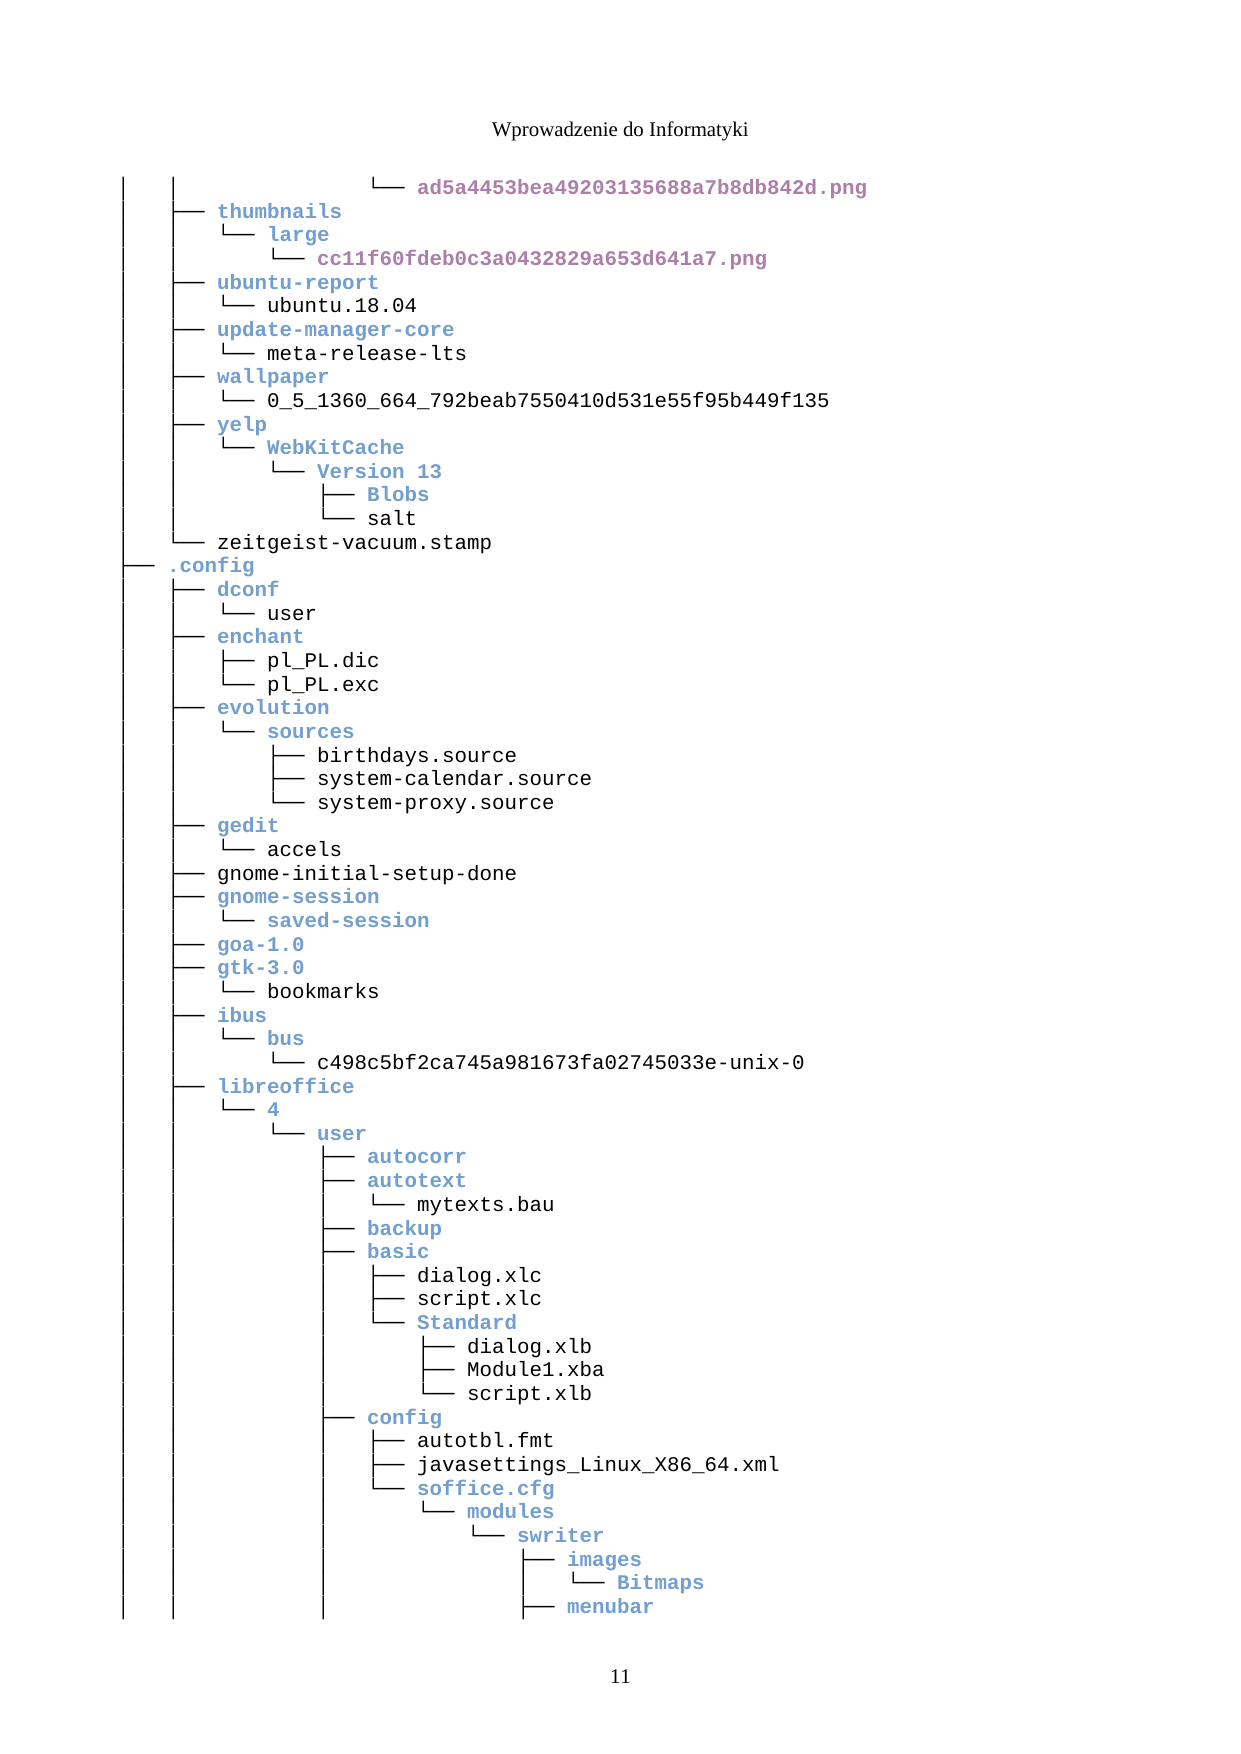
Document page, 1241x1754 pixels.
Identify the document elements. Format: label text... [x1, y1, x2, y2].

table_cell Odpowiednie listingi. ﻿﻿ lewandowski@224626 0 wto gru 04 10:50:27 ~ $ tree -a . ├── .bash_history ├── .bash_logout ├── .bashrc ├── .bashrc.bak ├── .cache │ ├── event-sound-cache.tdb.c498c5bf2ca745a981673fa02745033e.x86_64-pc-linux-gnu │ ├── evolution │ │ ├── addressbook │ │ │ └── trash │ │ ├── calendar │ │ │ └── trash │ │ ├── mail │ │ │ └── trash │ │ ├── memos │ │ │ └── trash │ │ ├── sources │ │ │ └── trash │ │ └── tasks │ │ └── trash │ ├── fontconfig │ │ ├── 0bd3dc0958fa2205aaaa8ebb13e2872b-le64.cache-7 │ │ ├── 158c65c810c0d352a587f5be66058e87-le64.cache-7 │ │ ├── 3047814df9a2f067bd2d96a2b9c36e5a-le64.cache-7 │ │ ├── 4794a0821666d79190d59a36cb4f44b5-le64.cache-7 │ │ ├── 9d2451b1fd30e5bffe8383fd27c35478-le64.cache-7 │ │ ├── a41116dafaf8b233ac2c61cb73f2ea5f-le64.cache-7 │ │ └── CACHEDIR.TAG │ ├── gnome-software │ │ ├── cssresource │ │ │ ├── 5ba0e9b2cc79a8afd469b183a4006929bcc39b00-banner-icon_vWkDBG3.png │ │ │ ├── 77e25ae4433ebd18cceeebee1c05d9ff0e1ef427-banner_32i5K4c.png │ │ │ ├── 7ed6277a9d365314e110e32a746f14aaaee41506-banner_wDoKy9V.png │ │ │ ├── c7b43eafc57a7ea49ad618589251144c4aa04a75-banner-icon_vTuWXrt.png │ │ │ └── f086b7af91273453581758395baa3bd385e2ac41-banner-icon.png │ │ ├── fwupd │ │ │ └── remotes.d │ │ │ └── lvfs │ │ │ ├── metadata.xml.gz │ │ │ └── metadata.xml.gz.asc │ │ ├── icons │ │ │ ├── 03d7afe821e8ef090584c80e62ed44928595ce87-vidcutter.png │ │ │ ├── 05df2e59b062932cbc01d41d30ebb51f50483ae7-icon_w5YGlFC.png │ │ │ ├── 0904c77d45c89301293ba50309ad33ea4b8abfee-supertuxkart-256.png │ │ │ ├── 0969b943845a7ed7e6431176739582f96451fd5f-sublime-text.png │ │ │ ├── 0cda02fb6e328ff19c0b8548b92266b5bc344836-handbrake-jz.png │ │ │ ├── 0d46914ea561fcf57155689d602a0f64c608bf99-mpv.png │ │ │ ├── 12f14b292de6f43f18915f65d83024fcc9414a2c-icon_pZH83e3.png │ │ │ ├── 132ddc6dc4f8b457cc6b4967f834c833116d8232-quadrapassel.svg.png │ │ │ ├── 149852875ad65d76714d7d2aef79065eb202c32d-icon.svg_FEMl3Xb.png │ │ │ ├── 15b0c38ccb8183cec8603033ef52e561a716728d-lindacoin-wallet1.png │ │ │ ├── 1672f032442e08898debddd459bb1d9bc6940e76-256x256_6u0RIUd.png │ │ │ ├── 180e16b12c23fcc24fbc22ca808b3b54133eb07b-urban-terror_vKNyrRA.png │ │ │ ├── 18135ec695f8ec5d2466f5770d03fa64076c6832-256x256_I95tSNJ.png │ │ │ ├── 1956bbffb67582609c583036d5329d529f4ce830-simplenote.png │ │ │ ├── 1a465ddb0ef76e1bac52621e13accaaca0e0dc80-gimp.png │ │ │ ├── 1a57929f3e7375f369454acabb4276ee2e44f3da-LogAnalyzer256.png │ │ │ ├── 1b349316d6805e4f305e4e2d207dad6248bf5a93-LibreOffice-Initial-Artwork-Logo.png │ │ │ ├── 1f25f4f30e71e8f78092a16b04634151356bfe0b-organize-my-files-icon-256x256.png │ │ │ ├── 1fcacb39f7555ac8cf94df5bd7b279fdb174bc03-icon256_f9302jP.png │ │ │ ├── 1fcc170cf7245bb889b1482e6909387eee2b7dd4-app_256.png │ │ │ ├── 1fda18d20714a95e6f3f50b3d1e058b371b147fb-obs-studio.png │ │ │ ├── 207b1b9fe8748896b8e2125f4f626108b2ac6151-Skype.png │ │ │ ├── 2158678056483cc6f1c971c1e9acb5b793771880-logo_17_sm.png │ │ │ ├── 2291aa92d93f8c2d826f4ab85018e126bea5b38e-cr3.png │ │ │ ├── 229bca367be22b55d61004772732725d216a83ab-QOwnNotes.png │ │ │ ├── 23221e9f3f2966856de7f0800a59c7fc7c4526e7-icon256.png │ │ │ ├── 23a83fe8db7a4e5e8fa35569022c4abcc28d3367-icon.svg_Uva1OGE.png │ │ │ ├── 24d2f58b9069927a26b189cb3da4e8dc336c2da0-Noson_1.png │ │ │ ├── 278e8e778ad8e1fe0dae8490068c8717e824a297-9c52b09c736d0683d341c126da62d008.png │ │ │ ├── 295c26f77a4490271b3eafd731d4143089844f7e-bittickerlogo.png │ │ │ ├── 2bb8258b086b2b425c94613be69bff27c15fd1fb-snap_odio_logo.png │ │ │ ├── 2f2395b4d8a2b57671ee66e584ae1a0172426669-1.png │ │ │ ├── 350351602d665158fa996d0b0f06086e1b6e0715-plex-pms-icon.png │ │ │ ├── 39c38c8a33ac407604b8810a2abde32b12667bcd-logo.png │ │ │ ├── 3cb5a014019dc3c144500115a796258d60e0cd0a-SongBuilderColourIcon256.png │ │ │ ├── 3e8292eb4fbe7be80653936d923dffea0a098beb-Icon.ico.png │ │ │ ├── 3ed171f54802c784d5b5a49ef91ece96718658aa-vlc.png │ │ │ ├── 40769f96103307f1f6eb0d320bcb23e097528da9-subsonic_logo3.png │ │ │ ├── 412db2ed1cbe07a563978ef23c55f24f0ee65c3b-bitcoin256.png │ │ │ ├── 43f04170ee039e1b52420bfc3e5abdc79145c90b-icon_14.png │ │ │ ├── 45793708ff0073e861e40099fa665aec365a898f-icon_app256_1.png │ │ │ ├── 4a89c170f41f73aecd8dafd4176f828ece31dcf9-cncra.png │ │ │ ├── 4bc048c2d6ab0bb70d6b4961a4796c9c6cb87373-smartscreen_256x256.png │ │ │ ├── 4d4f675c017312c82841d0146f5d81578922aaa5-iRASPA-icon-512x512.png │ │ │ ├── 4d8c1fd87e2f5b4e6c6171cbfe2279fd744858b5-b8a85a31-MicroK8s_SnapStore_icon.png │ │ │ ├── 4e763d64d7d04a3b072fcb90e3798530916c6b8a-spotify-linux-256.png │ │ │ ├── 5109d810a50eccc2668301c40b58c45104d2b426-rubymine.ico.png │ │ │ ├── 52b12dbe5968cd5bcab32b76a281c702255ec179-heimer.png │ │ │ ├── 5300e60d47b303e7bd74b1d4d086ab59fda4429d-icon_i1tlvPA.png │ │ │ ├── 56a5db00f697593b8fef9e80ba6889cf2b435800-256px-Scummvm_icon.svg.png │ │ │ ├── 56a7fe4a0819f942c28843cf0183354b133bab86-Powershell_black.ico.png │ │ │ ├── 5be6b88dfcb10967f2a8b0f40efa60bb3134ce8c-Group_1_1.png │ │ │ ├── 5c022d3d84c2a3da90749effc2f5edd4acf357d2--NNP9RC0.png │ │ │ ├── 6152d2f7ea6415f0993eedb0c1d9673397a23466-boa.png │ │ │ ├── 61e7ecde9f33cf768bce16a5d7135865d793805a-opera_DrRnkh0.png │ │ │ ├── 6495eebc301f5c373d005a423eab05d966a71be2-notepad-plus-plus.png │ │ │ ├── 65447830a2597a74a3c007613e802b9183042eb0-hexchat.svg.png │ │ │ ├── 6631ad272f96cf93734953f85a9cb8d7ba948ac1-icon.svg_wMvJ4rV.png │ │ │ ├── 689d3aa1d3f6f0f5914289b309ecf4daf6ca3487-mscore.svg.png │ │ │ ├── 68e92fd32568c0d72561f7da21e8c20d6adbf0c3-discographer-icon-256.png │ │ │ ├── 6cc8007614a557fe7009ddb3d63327130069ac39-tome.png │ │ │ ├── 6d33536562fa2accc6ef9e94fb5c45121da578e2-torlogo.png │ │ │ ├── 6f8a84ebd508d551dd77820afb32c9d2dfb9a1a4-brave-256px.png │ │ │ ├── 7172c35f9999131b024d7239ed874cbf2229bf79-shotcut-logo-256x256_1.png │ │ │ ├── 747a05759313a8db1610a6a873df48bd4c74a843-eog.png │ │ │ ├── 754ad5e87c497016f04419460703a8e7dbfee73e-bitcoin256_pshFiKg.png │ │ │ ├── 77061189b4837ceff1a9ea6bd53eb469a0bcfca4-xnview256.png │ │ │ ├── 7ac77d66878d76986ac510bd4c0fb93b4d1d3332-micropolis.png │ │ │ ├── 7ce1db1fd294423284f45bda543ebd9fef07614b-256x256.png │ │ │ ├── 8216801894cf8fa46b8ea30cc5fe3e74f899a989-icon_Cwzljtp.png │ │ │ ├── 830e5e1c9d02cee5b9d99dbf249466810e517fad-icon_app256_6.png │ │ │ ├── 86ecaa051811a0890573a6fce0324b2989d8e1ed-icon_8EiVfvl.png │ │ │ ├── 870d9134fd44853e4711a3a224e289b7cbdc209b-reden_logo_transparent_256px.png │ │ │ ├── 87641bcc945147e68363c9e4730b6e8f82303f82-icon_9.png │ │ │ ├── 87b9161d12dcafb45a174744e27b481236d0e6ad-warzone2100.large.png │ │ │ ├── 891a1e7e827c2803ca262026dfe86a88c42ba2d6-vestin.png │ │ │ ├── 8af67c6b6f66b1ef71682800bfa123f6b9675a88-logo_-_256px.png │ │ │ ├── 8c409c1f5dcdf083035122a12b8991a919dac696-icon.svg_7Eenexu.png │ │ │ ├── 8d3c27b9815ab956fb39b1f2c168bffddd277320-icon_CE_256_2Qe5uEl.png │ │ │ ├── 8f70ba7e918a61477b7d1f6b54349373141495a4-hiri-logo-256.png │ │ │ ├── 916fedaded3104390b1dc32608a299072e6bd34e-Instagraph.png │ │ │ ├── 91884d85ad89b0e6873645c4132e2ab3a2e2100a-256x256.png │ │ │ ├── 934d15b554644f1b204ddad21c7ed8a8195fd741-sdlpop.png │ │ │ ├── 96b90347fc5d2047122de8f3034239b0d259ed66-org.remmina.Remmina.png │ │ │ ├── 980f324e76f4fe70e6980bde9844080a1b8d48ee-photoscape-256x256.png │ │ │ ├── 9878b4b2d44a871fb9795d20e6d0b36cb972ec4b-xd.png │ │ │ ├── 9979f7034eaf0bd578735aa342ada0e18693f471-smalltextpad.png │ │ │ ├── 9a2416be9513b0183e00ef958e0c8d38892b1109-mars-256_etORXwv.png │ │ │ ├── 9bd5805edd619f40eab375e7b7a0cee31aec827e-256x256.png │ │ │ ├── 9ccc148c89267997824268c0cfc8566058708ba5-cumulonimbus.png │ │ │ ├── 9ea65409a2badb433cfed68f01cce6c4bdc41d08-icon_5.png │ │ │ ├── 9f46eb99bb9da06b6ab9c8e19457d44bcce207f3-code-256px_yXmjUSe.png │ │ │ ├── 9ffe029cdb21b9d2d99c60e2e7369fde489b4461-logo-icon-002.png │ │ │ ├── a00543e4420857f2febaa20cf577c159f201e036-icon256.png │ │ │ ├── a1cac3c7e6b42016b6803217f6de13632ef004ec-mkvtoolnix_logo.png │ │ │ ├── a3444929feadbed406748c7b0f0d7dc38b9eb22f-icon.svg_1.png │ │ │ ├── a58035177eaa46bf9c6ea492c8a31fd8cd1436ef-256x256_bLkzrbB.png │ │ │ ├── addafd7db48946cd7a21e095d0e2325dbb6df65f-icon.svg.png │ │ │ ├── af7e8dcf72ce0e9af353fece1d336b1bd71c5866-ubuntu-login.png │ │ │ ├── b16c6cbec2c84e851a7490821964dcbf5a0daafe-icon_256x256_6tATclo.png │ │ │ ├── b68ec1a6d9bac7b89ca58e92629ba512c11033aa-icon_3.png │ │ │ ├── b76c939b5187194e1abf0979b9642bd4c08eca01-auryo.png │ │ │ ├── b8ca3e3d8292bea6fd39b05319f313d956e2c054-poddr_logo.png │ │ │ ├── ba2740d47e8cf02e2f3a4f1583c3f946e5c18df8-foobar2000.png │ │ │ ├── bb09826e06999e558434b7f8b0cc2f13ac0fc275-256-GTK_logo.png │ │ │ ├── bc17db32bccaa647457037318122e17e6fd37e9b-logo256.png │ │ │ ├── bd1e13331b78ac2bdc1ac3986ea486402d24be50-rsz_android_studio_icon.png │ │ │ ├── be07abd6cca13e725106af9a5514da02ce14292b-transitions256_eqtywYk.png │ │ │ ├── c0cac08604a88607cc63b6dbf459dcc422c5c729-codebreakers.png │ │ │ ├── c1c57dce47444eb8def4673787e3bb080b7b048d-teatime.svg.png │ │ │ ├── c231dd718a0e5e282ca5a38df074a0483fa39a3b-accessories-calculator.png │ │ │ ├── c23b17ab44a60e90ca1d3850ef6a7476799ae142-icon_24.png │ │ │ ├── c30b2ac15f5f0801e7a3943d2d09ca71bd1efa67-BlenderDesktopLogo.png │ │ │ ├── c8a3495bf18147e89e91572d9c88727d8dfc2fc5-icon256.png │ │ │ ├── c99f277e3dd19157483ddfc205b82d95021329b9-openra.png │ │ │ ├── caf535605564d53740f263fc37b2c710f97624ea-jgalaxian.png │ │ │ ├── cce3c494341bf36f5439cbdd344b24b196b58cd1-256.png │ │ │ ├── d069678d79426f4d5786a8b2c4c015960aa92dc2-icon_5rArdFv.png │ │ │ ├── d70c34d85dc5cb7b38c39f1f3a9b03fc4877068f-ffmpeg_LvkKa6R.png │ │ │ ├── d855f349bfad3ffa9881ca041d65b28eb2b1536d-slack.png │ │ │ ├── d921c79c2a5f6a5cd92846701bcb693ac2799031-livetuner.png │ │ │ ├── daf18640a635eb417f3b0395d4ee018843650531-256x256_S1sji6d.png │ │ │ ├── dc7169d1c6b74c7e730cfccc622f8fafa0861b9d-discord.png │ │ │ ├── dea56864b753381987084f5e028e8b73e9722716-xonotic_256x.png │ │ │ ├── defc628690059e0b1e4082017c13270505d25cf0-icon_XdsF8vs.png │ │ │ ├── df2ff3bd987cc5fe8a0aba62e49ef0dc5c7649ac-class.png │ │ │ ├── dfa047abfb120ba0c558028092d476ad94306a2d-Logo_256x256_V9U8HGs.png │ │ │ ├── e0b250bcdf4ae2411c2203f5973069b5f89e4382-256x256.png │ │ │ ├── e18daa987198ede1deaa97c7e845fc93f800c7b5-gifcurry-icon-256x256.png │ │ │ ├── e1bb2cdfdb36efdc82ccdec09dfca06961e063f1-icon_IzCN8xA.png │ │ │ ├── e30f1348a8a0e4c73bbf152f927275c3801a7cbf-icon_l8OdzU6.png │ │ │ ├── e55e08cc0c673511e8027cf01b6078046e434b1a-icon_dark.ico.png │ │ │ ├── e7be031972ba84813014b5fb9d634e7da6f47b70-logo.256x256.png │ │ │ ├── e8a697d257dab3df8c4d4db167fc9d5fafe2224d-Skype.png │ │ │ ├── ee935120375b538e93f7489ed7288d1ad6375b75-inkscape.png │ │ │ ├── f0be78cfcfacf981acfc7ba2cbababfabd2e74ed-music_icon-24.svg.png │ │ │ ├── f0fd7a34e8a0054aafb85f41457372103821e25b-gpmdp.png │ │ │ ├── f36a897ce58dcaf3c5b723c53f321f68a75a51b7-icon.ico.png │ │ │ ├── f53de11b2ed4541d9b5ebddbbd696756d588cfeb-oh-my-giraffe_256.png │ │ │ ├── f5dc97838f65c3e020c5a7b1894ffda7c354277d-zenkit-small.png │ │ │ ├── f64b67ad6e17f53cdbb8d82309b3cc34b6c59803-chromium-browser.png │ │ │ ├── f7806e33e5735b95040f9f6719b890ada4b066a3-domotz.png │ │ │ └── f9ae1fb5dec311e7d0c6771c2ee10ca3f6265ad0-clementine.png │ │ └── shell-extensions │ │ ├── gnome.json │ │ └── gnome.json.6N5WSZ │ ├── gstreamer-1.0 │ │ └── registry.x86_64.bin │ ├── ibus │ │ └── bus │ │ └── registry │ ├── ibus-table │ ├── libgweather │ ├── mc │ │ └── Tree │ ├── mozilla │ │ └── firefox │ │ └── rzimclff.default │ │ ├── cache2 │ │ │ ├── doomed │ │ │ │ └── 1074385640 │ │ │ └── entries │ │ │ ├── 047BBB477F47CB2839E1D13BB29A084CD99DF88E │ │ │ ├── 05582FF5C196A4485F189490FEC9ECEA0890DA32 │ │ │ ├── 0A6B7DA4ABCB5CB251BBCCA304F7CAA4B5DD2A8E │ │ │ ├── 0EDDF8C091E2FED62E44BEDDDC1723F5BF38FE4F │ │ │ ├── 0FEBD8BDBFAC8B82791945DC7E04F675419B2F42 │ │ │ ├── 156E12DD60F1A0FC7A59E111271607CE915286FC │ │ │ ├── 1679441B8AA7B4D31717C773CC4E86A25B37532B │ │ │ ├── 1CB1008356713318DB96E7DE28BCA954FF9857FA │ │ │ ├── 1E6067CDAD71758924FA39E963270D21BDDCB238 │ │ │ ├── 2264F1CF03C0DF995ABACB89BED22E1CB1E094AF │ │ │ ├── 22DAC3D37DF81B4B526863FB501556D2C6856143 │ │ │ ├── 25FCAA86CF448D2943B56A5788C3C21E5EA8DBC4 │ │ │ ├── 3DE6C10C5D4593CB941E39B8B4812A8094EFED37 │ │ │ ├── 51773494E144DDFFDB9A09844FF395DF5606B426 │ │ │ ├── 5967D4673EFC2098EA8D1FD232C9A4D1ECF6099B │ │ │ ├── 59E50D1CB9E0E86EB6EF8853092D84D15028B148 │ │ │ ├── 5C3B1B4A3AF3BDDFB5E032BA9BA685FAE38E7418 │ │ │ ├── 5E4954707B44E5A4B4ACF5F22B52219A1DCA477F │ │ │ ├── 605D0901902948AC5446E39C968878713A554AEF │ │ │ ├── 6509930F4539DB79DA356F2C5D01976D46756302 │ │ │ ├── 68B1EB9E09D4BD74CA7A9C1BB118BE821BD39E93 │ │ │ ├── 698AC159A6BCBA0D13FE6F10F1A38E498F826F33 │ │ │ ├── 7A4BF49BBB646E0B261E9250111B92EFC1496A6B │ │ │ ├── 7A8D3A9360CC37F0AD80962D4AEA72B6D0F0B2B3 │ │ │ ├── 7D909C26FECC24BC7415ED64B3E8879A6CD4C2A4 │ │ │ ├── 89DBE1DF558BB8439E2062ECC3272086F2E3FF1F │ │ │ ├── 96E3CDF8FA4A0DCBB81F0A922B22FED61FC7D2FB │ │ │ ├── A2A7AB2B3557C13B2E9DF69785D909486757A041 │ │ │ ├── A698B6CF98F43F9B0EE1C1DAF3F2CB9BFF09A47C │ │ │ ├── AAFFADD00D03ACB41756DEFF0D1E891A94EF4619 │ │ │ ├── AC5E012C1887C7B691A8EA00C4E754025E25C235 │ │ │ ├── B0DD178A11131E48E4990A279306A0B674B34383 │ │ │ ├── B7DB036074231ACC212F58CA5B8AF0545A418060 │ │ │ ├── B9BDAADBD508FF1E45172BF29CB8ACC8BCF9F81A │ │ │ ├── BD2F55B96136CECEE8B94C08221461078A6B2C0D │ │ │ ├── BD75785200C0E1E894D78880C72AC03D1B02A575 │ │ │ ├── C8A1A01286550B8E90AADECA27459B0FEC69440E │ │ │ ├── DAD0A8ABD2570D1336A1D4E0DEDF97BCB18EB6A8 │ │ │ ├── E21F074DBAD1CB7994F383C419228B689766FB1C │ │ │ ├── E325B486B777C14C29762600D998974140F8FD34 │ │ │ ├── E7EAFD1748127CEAA48DCDD05E7998E3CAA95B8C │ │ │ ├── F43FDC88E255BF651C4C4EC83848199E9FB35D32 │ │ │ ├── F8AC72083E334F70A553AE68455FBDF0E65C5221 │ │ │ └── FDF0D7419BF494B8BD7B889145701603DAA03832 │ │ ├── OfflineCache │ │ │ └── index.sqlite │ │ ├── safebrowsing │ │ │ ├── allow-flashallow-digest256.pset │ │ │ ├── allow-flashallow-digest256.sbstore │ │ │ ├── base-track-digest256.pset │ │ │ ├── base-track-digest256.sbstore │ │ │ ├── block-flash-digest256.pset │ │ │ ├── block-flash-digest256.sbstore │ │ │ ├── block-flashsubdoc-digest256.pset │ │ │ ├── block-flashsubdoc-digest256.sbstore │ │ │ ├── except-flashallow-digest256.pset │ │ │ ├── except-flashallow-digest256.sbstore │ │ │ ├── except-flash-digest256.pset │ │ │ ├── except-flash-digest256.sbstore │ │ │ ├── except-flashsubdoc-digest256.pset │ │ │ ├── except-flashsubdoc-digest256.sbstore │ │ │ ├── google4 │ │ │ ├── mozplugin-block-digest256.pset │ │ │ ├── mozplugin-block-digest256.sbstore │ │ │ ├── mozstd-trackwhite-digest256.pset │ │ │ ├── mozstd-trackwhite-digest256.sbstore │ │ │ ├── test-block-simple.pset │ │ │ ├── test-block-simple.sbstore │ │ │ ├── test-harmful-simple.pset │ │ │ ├── test-harmful-simple.sbstore │ │ │ ├── test-malware-simple.pset │ │ │ ├── test-malware-simple.sbstore │ │ │ ├── test-phish-simple.pset │ │ │ ├── test-phish-simple.sbstore │ │ │ ├── test-track-simple.pset │ │ │ ├── test-track-simple.sbstore │ │ │ ├── test-trackwhite-simple.pset │ │ │ ├── test-trackwhite-simple.sbstore │ │ │ ├── test-unwanted-simple.pset │ │ │ └── test-unwanted-simple.sbstore │ │ ├── startupCache │ │ │ ├── scriptCache.bin │ │ │ ├── scriptCache-child.bin │ │ │ ├── startupCache.8.little │ │ │ ├── urlCache.bin │ │ │ └── webext.sc.lz4 │ │ └── thumbnails │ │ └── ad5a4453bea49203135688a7b8db842d.png │ ├── thumbnails │ │ └── large │ │ └── cc11f60fdeb0c3a0432829a653d641a7.png │ ├── ubuntu-report │ │ └── ubuntu.18.04 │ ├── update-manager-core │ │ └── meta-release-lts │ ├── wallpaper │ │ └── 0_5_1360_664_792beab7550410d531e55f95b449f135 │ ├── yelp │ │ └── WebKitCache │ │ └── Version 13 │ │ ├── Blobs │ │ └── salt │ └── zeitgeist-vacuum.stamp ├── .config │ ├── dconf │ │ └── user │ ├── enchant │ │ ├── pl_PL.dic │ │ └── pl_PL.exc │ ├── evolution │ │ └── sources │ │ ├── birthdays.source │ │ ├── system-calendar.source │ │ └── system-proxy.source │ ├── gedit │ │ └── accels │ ├── gnome-initial-setup-done │ ├── gnome-session │ │ └── saved-session │ ├── goa-1.0 │ ├── gtk-3.0 │ │ └── bookmarks │ ├── ibus │ │ └── bus │ │ └── c498c5bf2ca745a981673fa02745033e-unix-0 │ ├── libreoffice │ │ └── 4 │ │ └── user │ │ ├── autocorr │ │ ├── autotext │ │ │ └── mytexts.bau │ │ ├── backup │ │ ├── basic │ │ │ ├── dialog.xlc │ │ │ ├── script.xlc │ │ │ └── Standard │ │ │ ├── dialog.xlb │ │ │ ├── Module1.xba │ │ │ └── script.xlb │ │ ├── config │ │ │ ├── autotbl.fmt │ │ │ ├── javasettings_Linux_X86_64.xml │ │ │ └── soffice.cfg │ │ │ └── modules │ │ │ └── swriter │ │ │ ├── images │ │ │ │ └── Bitmaps │ │ │ ├── menubar │ │ │ ├── popupmenu │ │ │ ├── statusbar │ │ │ └── toolbar │ │ ├── database │ │ │ ├── biblio │ │ │ │ ├── biblio.dbf │ │ │ │ └── biblio.dbt │ │ │ └── biblio.odb │ │ ├── extensions │ │ │ ├── buildid │ │ │ ├── bundled │ │ │ │ ├── lastsynchronized │ │ │ │ └── registry │ │ │ │ ├── com.sun.star.comp.deployment.bundle.PackageRegistryBackend │ │ │ │ ├── com.sun.star.comp.deployment.component.PackageRegistryBackend │ │ │ │ ├── com.sun.star.comp.deployment.configuration.PackageRegistryBackend │ │ │ │ │ └── backenddb.xml │ │ │ │ ├── com.sun.star.comp.deployment.executable.PackageRegistryBackend │ │ │ │ ├── com.sun.star.comp.deployment.help.PackageRegistryBackend │ │ │ │ │ └── backenddb.xml │ │ │ │ ├── com.sun.star.comp.deployment.script.PackageRegistryBackend │ │ │ │ └── com.sun.star.comp.deployment.sfwk.PackageRegistryBackend │ │ │ ├── shared │ │ │ │ ├── lastsynchronized │ │ │ │ └── registry │ │ │ │ ├── com.sun.star.comp.deployment.bundle.PackageRegistryBackend │ │ │ │ ├── com.sun.star.comp.deployment.component.PackageRegistryBackend │ │ │ │ ├── com.sun.star.comp.deployment.configuration.PackageRegistryBackend │ │ │ │ │ └── backenddb.xml │ │ │ │ ├── com.sun.star.comp.deployment.executable.PackageRegistryBackend │ │ │ │ ├── com.sun.star.comp.deployment.help.PackageRegistryBackend │ │ │ │ │ └── backenddb.xml │ │ │ │ ├── com.sun.star.comp.deployment.script.PackageRegistryBackend │ │ │ │ └── com.sun.star.comp.deployment.sfwk.PackageRegistryBackend │ │ │ └── tmp │ │ │ ├── extensions │ │ │ └── registry │ │ │ ├── com.sun.star.comp.deployment.bundle.PackageRegistryBackend │ │ │ ├── com.sun.star.comp.deployment.component.PackageRegistryBackend │ │ │ ├── com.sun.star.comp.deployment.configuration.PackageRegistryBackend │ │ │ │ └── backenddb.xml │ │ │ ├── com.sun.star.comp.deployment.executable.PackageRegistryBackend │ │ │ ├── com.sun.star.comp.deployment.help.PackageRegistryBackend │ │ │ │ └── backenddb.xml │ │ │ ├── com.sun.star.comp.deployment.script.PackageRegistryBackend │ │ │ └── com.sun.star.comp.deployment.sfwk.PackageRegistryBackend │ │ ├── gallery │ │ │ ├── sg30.sdv │ │ │ └── sg30.thm │ │ ├── pack │ │ │ ├── autotext │ │ │ │ └── mytexts.pack │ │ │ ├── basic │ │ │ │ ├── dialog.pack │ │ │ │ ├── script.pack │ │ │ │ └── Standard │ │ │ │ ├── dialog.pack │ │ │ │ ├── Module1.pack │ │ │ │ └── script.pack │ │ │ ├── config │ │ │ │ ├── autotbl.pack │ │ │ │ └── javasettings_Linux_X86_64.pack │ │ │ ├── database │ │ │ │ ├── biblio │ │ │ │ │ └── biblio.pack │ │ │ │ └── biblio.pack │ │ │ ├── ExtensionInfo.pack │ │ │ └── registrymodifications.pack │ │ ├── psprint │ │ ├── registrymodifications.xcu │ │ └── uno_packages │ │ └── cache │ │ ├── log.txt │ │ ├── registry │ │ │ ├── com.sun.star.comp.deployment.bundle.PackageRegistryBackend │ │ │ ├── com.sun.star.comp.deployment.component.PackageRegistryBackend │ │ │ ├── com.sun.star.comp.deployment.configuration.PackageRegistryBackend │ │ │ │ └── backenddb.xml │ │ │ ├── com.sun.star.comp.deployment.executable.PackageRegistryBackend │ │ │ ├── com.sun.star.comp.deployment.help.PackageRegistryBackend │ │ │ │ └── backenddb.xml │ │ │ ├── com.sun.star.comp.deployment.script.PackageRegistryBackend │ │ │ └── com.sun.star.comp.deployment.sfwk.PackageRegistryBackend │ │ └── uno_packages │ ├── mc │ │ └── ini │ ├── nautilus │ │ ├── desktop-metadata │ │ ├── desktop-metadata.0FW8SZ │ │ └── search-metadata │ ├── pulse │ │ ├── c498c5bf2ca745a981673fa02745033e-card-database.tdb │ │ ├── c498c5bf2ca745a981673fa02745033e-default-sink │ │ ├── c498c5bf2ca745a981673fa02745033e-default-source │ │ ├── c498c5bf2ca745a981673fa02745033e-device-volumes.tdb │ │ ├── c498c5bf2ca745a981673fa02745033e-stream-volumes.tdb │ │ └── cookie │ ├── totem │ │ └── state.ini │ ├── update-notifier │ ├── user-dirs.dirs │ ├── user-dirs.locale │ └── yelp ├── Dokumenty ├── examples.desktop ├── .gnupg │ ├── private-keys-v1.d │ ├── pubring.kbx │ └── trustdb.gpg ├── .ICEauthority ├── .lesshst ├── .local │ └── share │ ├── app-info │ │ └── xmls │ │ └── extensions-web.xml │ ├── applications │ ├── evolution │ │ ├── addressbook │ │ │ ├── system │ │ │ │ ├── contacts.db │ │ │ │ └── photos │ │ │ └── trash │ │ ├── calendar │ │ │ ├── system │ │ │ │ └── calendar.ics │ │ │ └── trash │ │ ├── mail │ │ │ └── trash │ │ ├── memos │ │ │ └── trash │ │ └── tasks │ │ └── trash │ ├── gnome-settings-daemon │ │ └── input-sources-converted │ ├── gnome-shell │ │ └── application_state │ ├── gnome-software │ │ └── ubuntu-reviews.db │ ├── grilo-plugins │ │ ├── grl-bookmarks.db │ │ ├── grl-metadata-store.db │ │ └── grl-thetvdb.db │ ├── gvfs-metadata │ │ ├── admin: │ │ ├── admin:-4ac1a3a3.log │ │ ├── home │ │ ├── home-1cad4aeb.log │ │ ├── root │ │ ├── root-0271814c.log.ZXN9RZ │ │ ├── root.7NNBSZ │ │ └── root-9970998d.log │ ├── ibus-table │ ├── icc │ │ └── edid-6435075edfb8bdd1b166addde611506b.icc │ ├── keyrings │ │ ├── login.keyring │ │ └── user.keystore │ ├── mc │ │ └── history │ ├── nano │ ├── nautilus │ │ └── scripts │ ├── recently-used.xbel │ ├── session_migration-ubuntu │ ├── sounds │ ├── totem │ ├── Trash │ │ ├── files │ │ │ ├── free.doc │ │ │ ├── free.odt │ │ │ ├── lscpu.doc │ │ │ ├── lscpu.odt │ │ │ ├── Nowy folder │ │ │ │ └── Matrix │ │ │ │ └── Pustka │ │ │ ├── root.2.doc │ │ │ ├── root.2.odt │ │ │ ├── root.doc │ │ │ ├── root.odt │ │ │ ├── sprawozdanie.odt │ │ │ ├── typescript.doc │ │ │ ├── wierszyk │ │ │ └── wierszyk w nano │ │ └── info │ │ ├── free.doc.trashinfo │ │ ├── free.odt.trashinfo │ │ ├── lscpu.doc.trashinfo │ │ ├── lscpu.odt.trashinfo │ │ ├── Nowy folder.trashinfo │ │ ├── root.2.doc.trashinfo │ │ ├── root.2.odt.trashinfo │ │ ├── root.doc.trashinfo │ │ ├── root.odt.trashinfo │ │ ├── sprawozdanie.odt.trashinfo │ │ ├── typescript.doc.trashinfo │ │ ├── wierszyk w nano.trashinfo │ │ └── wierszyk.trashinfo │ ├── webkitgtk │ │ └── localstorage │ ├── xorg │ │ ├── Xorg.0.log │ │ └── Xorg.0.log.old │ └── zeitgeist │ ├── activity.sqlite │ ├── activity.sqlite-shm │ ├── activity.sqlite-wal │ └── fts.index │ ├── flintlock │ ├── iamglass │ ├── position.glass │ ├── postlist.glass │ └── termlist.glass ├── .mozilla │ ├── extensions │ ├── firefox │ │ ├── Crash Reports │ │ │ ├── events │ │ │ └── InstallTime20180704192850 │ │ ├── Pending Pings │ │ ├── profiles.ini │ │ └── rzimclff.default │ │ ├── addons.json │ │ ├── addonStartup.json.lz4 │ │ ├── AlternateServices.txt │ │ ├── blocklist.xml │ │ ├── bookmarkbackups │ │ ├── cert8.db │ │ ├── cert9.db │ │ ├── compatibility.ini │ │ ├── containers.json │ │ ├── content-prefs.sqlite │ │ ├── cookies.sqlite │ │ ├── crashes │ │ │ └── events │ │ ├── datareporting │ │ │ ├── archived │ │ │ │ └── 2018-11 │ │ │ │ ├── 1542128170471.ad5ad38b-353e-432d-b402-71c78544d78e.new-profile.jsonlz4 │ │ │ │ ├── 1542128170599.f9b66abb-fd84-4716-8438-df47cbedfe3a.main.jsonlz4 │ │ │ │ └── 1542128170624.01e7370e-857c-477c-8702-5efcda812149.first-shutdown.jsonlz4 │ │ │ ├── session-state.json │ │ │ └── state.json │ │ ├── extensions.json │ │ ├── favicons.sqlite │ │ ├── gmp │ │ ├── handlers.json │ │ ├── key3.db │ │ ├── key4.db │ │ ├── minidumps │ │ ├── .parentlock │ │ ├── permissions.sqlite │ │ ├── pkcs11.txt │ │ ├── places.sqlite │ │ ├── pluginreg.dat │ │ ├── prefs.js │ │ ├── saved-telemetry-pings │ │ │ ├── 01e7370e-857c-477c-8702-5efcda812149 │ │ │ ├── ad5ad38b-353e-432d-b402-71c78544d78e │ │ │ └── f9b66abb-fd84-4716-8438-df47cbedfe3a │ │ ├── search.json.mozlz4 │ │ ├── secmod.db │ │ ├── SecurityPreloadState.txt │ │ ├── sessionCheckpoints.json │ │ ├── sessionstore-backups │ │ ├── sessionstore.jsonlz4 │ │ ├── SiteSecurityServiceState.txt │ │ ├── storage │ │ │ ├── default │ │ │ │ └── about+newtab │ │ │ │ ├── idb │ │ │ │ │ ├── 3312185054sbndi_pspte.files │ │ │ │ │ │ ├── 1 │ │ │ │ │ │ └── journals │ │ │ │ │ └── 3312185054sbndi_pspte.sqlite │ │ │ │ ├── .metadata │ │ │ │ └── .metadata-v2 │ │ │ ├── permanent │ │ │ │ └── chrome │ │ │ │ ├── idb │ │ │ │ │ ├── 1451318868ntouromlalnodry--epcr.files │ │ │ │ │ ├── 1451318868ntouromlalnodry--epcr.sqlite │ │ │ │ │ ├── 1657114595AmcateirvtiSty.files │ │ │ │ │ ├── 1657114595AmcateirvtiSty.sqlite │ │ │ │ │ ├── 2918063365piupsah.files │ │ │ │ │ ├── 2918063365piupsah.sqlite │ │ │ │ │ ├── 3561288849sdhlie.files │ │ │ │ │ └── 3561288849sdhlie.sqlite │ │ │ │ ├── .metadata │ │ │ │ └── .metadata-v2 │ │ │ └── temporary │ │ ├── storage.sqlite │ │ ├── times.json │ │ ├── TRRBlacklist.txt │ │ ├── webappsstore.sqlite │ │ └── xulstore.json │ └── systemextensionsdev ├── Muzyka ├── Obrazy ├── Pobrane ├── .profile ├── Publiczny ├── Pulpit │ └── To jest na pulpicie. ├── .ssh ├── .sudo_as_admin_successful ├── Szablony ├── .vboxclient-clipboard.pid ├── .vboxclient-display.pid ├── .vboxclient-draganddrop.pid ├── .vboxclient-seamless.pid └── Wideo 223 directories, 439 files [117, 177, 1122, 1619]
